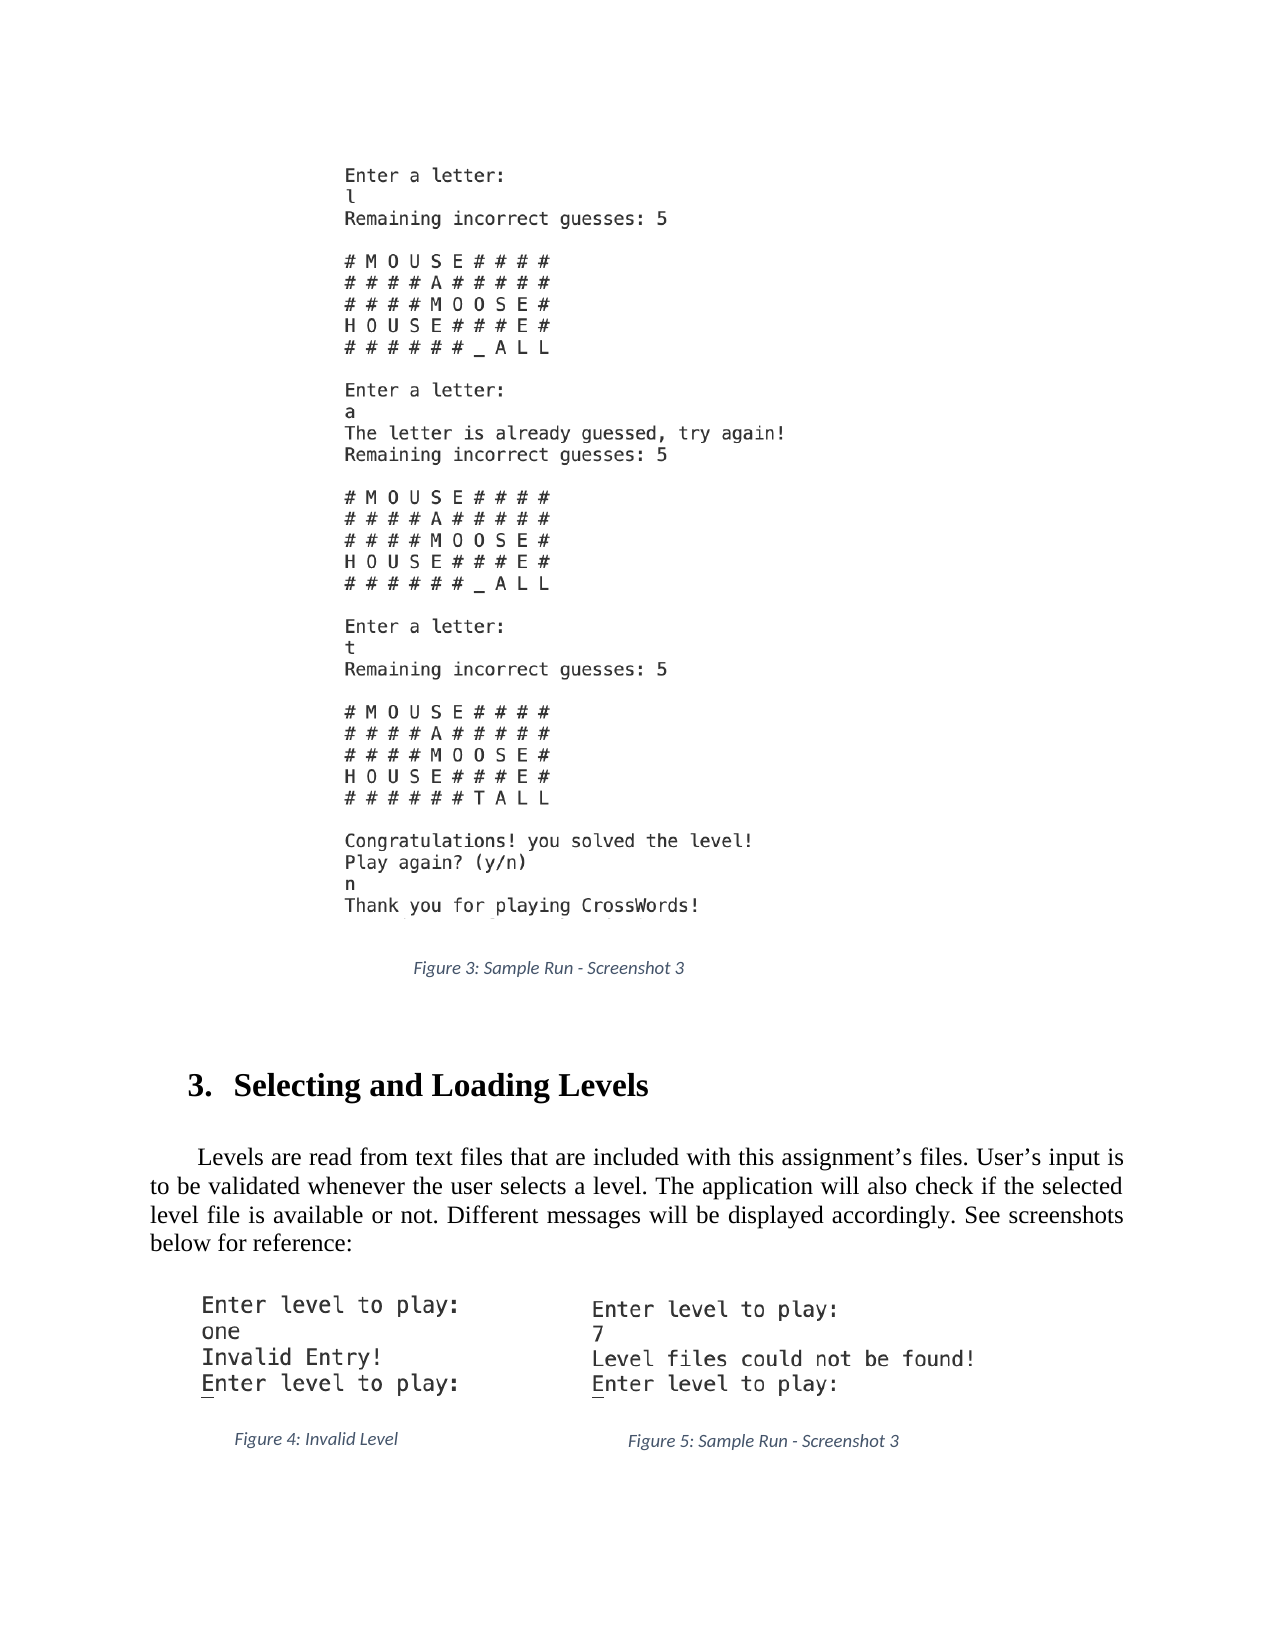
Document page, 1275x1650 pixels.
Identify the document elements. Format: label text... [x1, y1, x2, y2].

picture [586, 1293, 979, 1398]
picture [188, 1286, 475, 1398]
text Levels are read from text files that are included with this assignment’s files. User’s input is to be validated whenever the user selects a level. The application will also check if the selected level file is available or not. Different messages will be displayed accordingly. See screenshots below for reference: [150, 1142, 1125, 1257]
text Figure 5: Sample Run - Screenshot 3 [628, 1429, 916, 1452]
text Figure 3: Sample Run - Screenshot 3 [413, 957, 873, 979]
text Figure 4: Invalid Level [150, 1404, 1125, 1450]
list Selecting and Loading Levels [187, 1066, 1125, 1104]
picture [335, 157, 795, 919]
